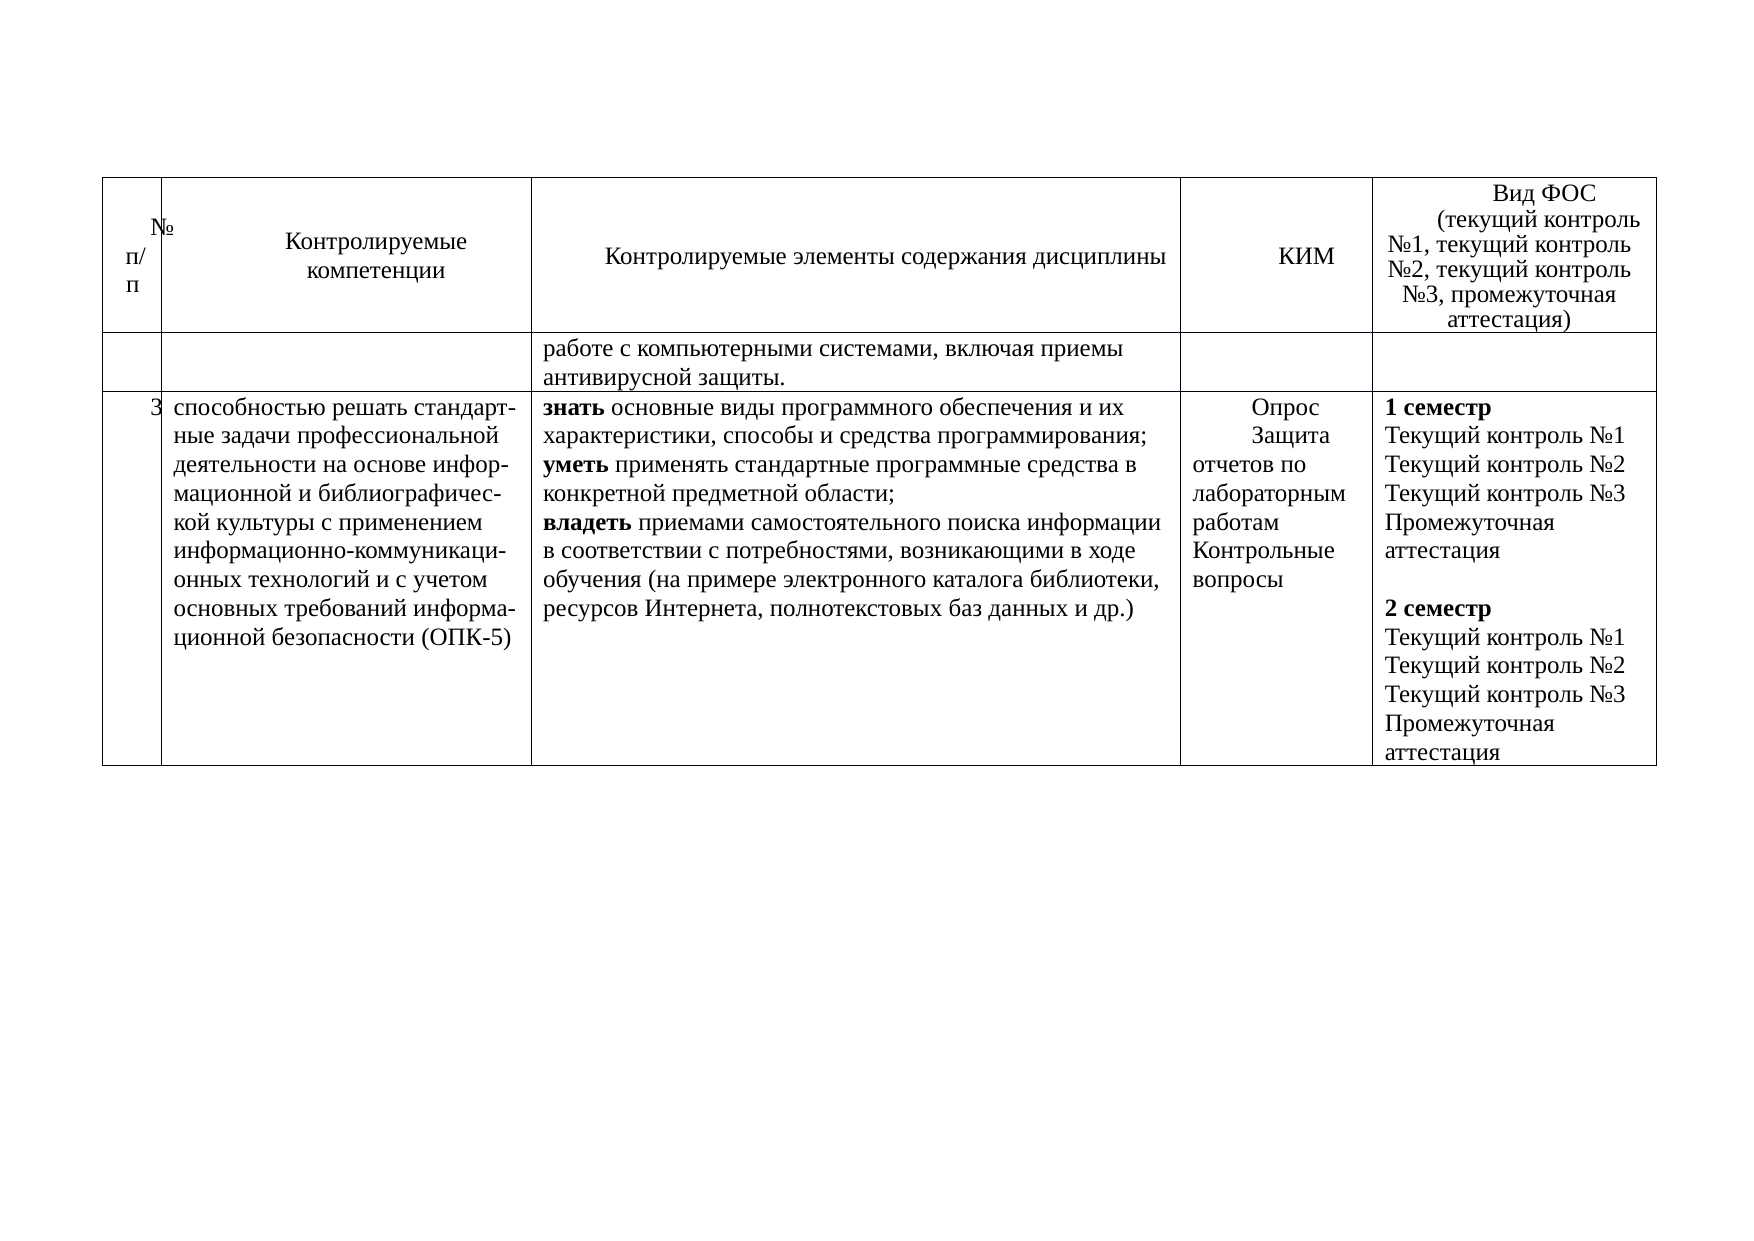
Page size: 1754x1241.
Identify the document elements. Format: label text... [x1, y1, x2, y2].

table_cell 3 [103, 392, 161, 765]
table_header № п/п [103, 178, 161, 332]
table_header Вид ФОС (текущий контроль №1, текущий контроль №2, текущий контроль №3, промежуточная аттестация) [1373, 178, 1656, 332]
table_header Контролируемые компетенции [162, 178, 531, 332]
table_cell [1373, 333, 1656, 391]
table_cell работе с компьютерными системами, включая приемы антивирусной защиты. [532, 333, 1180, 391]
table_cell 1 семестр Текущий контроль №1 Текущий контроль №2 Текущий контроль №3 Промежуточная аттестация 2 семестр Текущий контроль №1 Текущий контроль №2 Текущий контроль №3 Промежуточная аттестация [1373, 392, 1656, 765]
table_cell Опрос Защита отчетов по лабораторным работам Контрольные вопросы [1181, 392, 1372, 765]
table_header КИМ [1181, 178, 1372, 332]
table_cell знать основные виды программного обеспечения и их характеристики, способы и средства программирования; уметь применять стандартные программные средства в конкретной предметной области; владеть приемами самостоятельного поиска информации в соответствии с потребностями, возникающими в ходе обучения (на примере электронного каталога библиотеки, ресурсов Интернета, полнотекстовых баз данных и др.) [532, 392, 1180, 765]
table_cell [103, 333, 161, 391]
table_cell [162, 333, 531, 391]
table_cell способностью решать стандарт­ные задачи профессиональной деятельности на основе инфор­мацион­ной и библиог­рафичес­кой культуры с применением информационно-коммуника­ци­он­ных технологий и с учетом основных требований информа­ционной безопасности (ОПК-5) [162, 392, 531, 765]
table_header Контролируемые элементы содержания дисциплины [532, 178, 1180, 332]
table_cell [1181, 333, 1372, 391]
